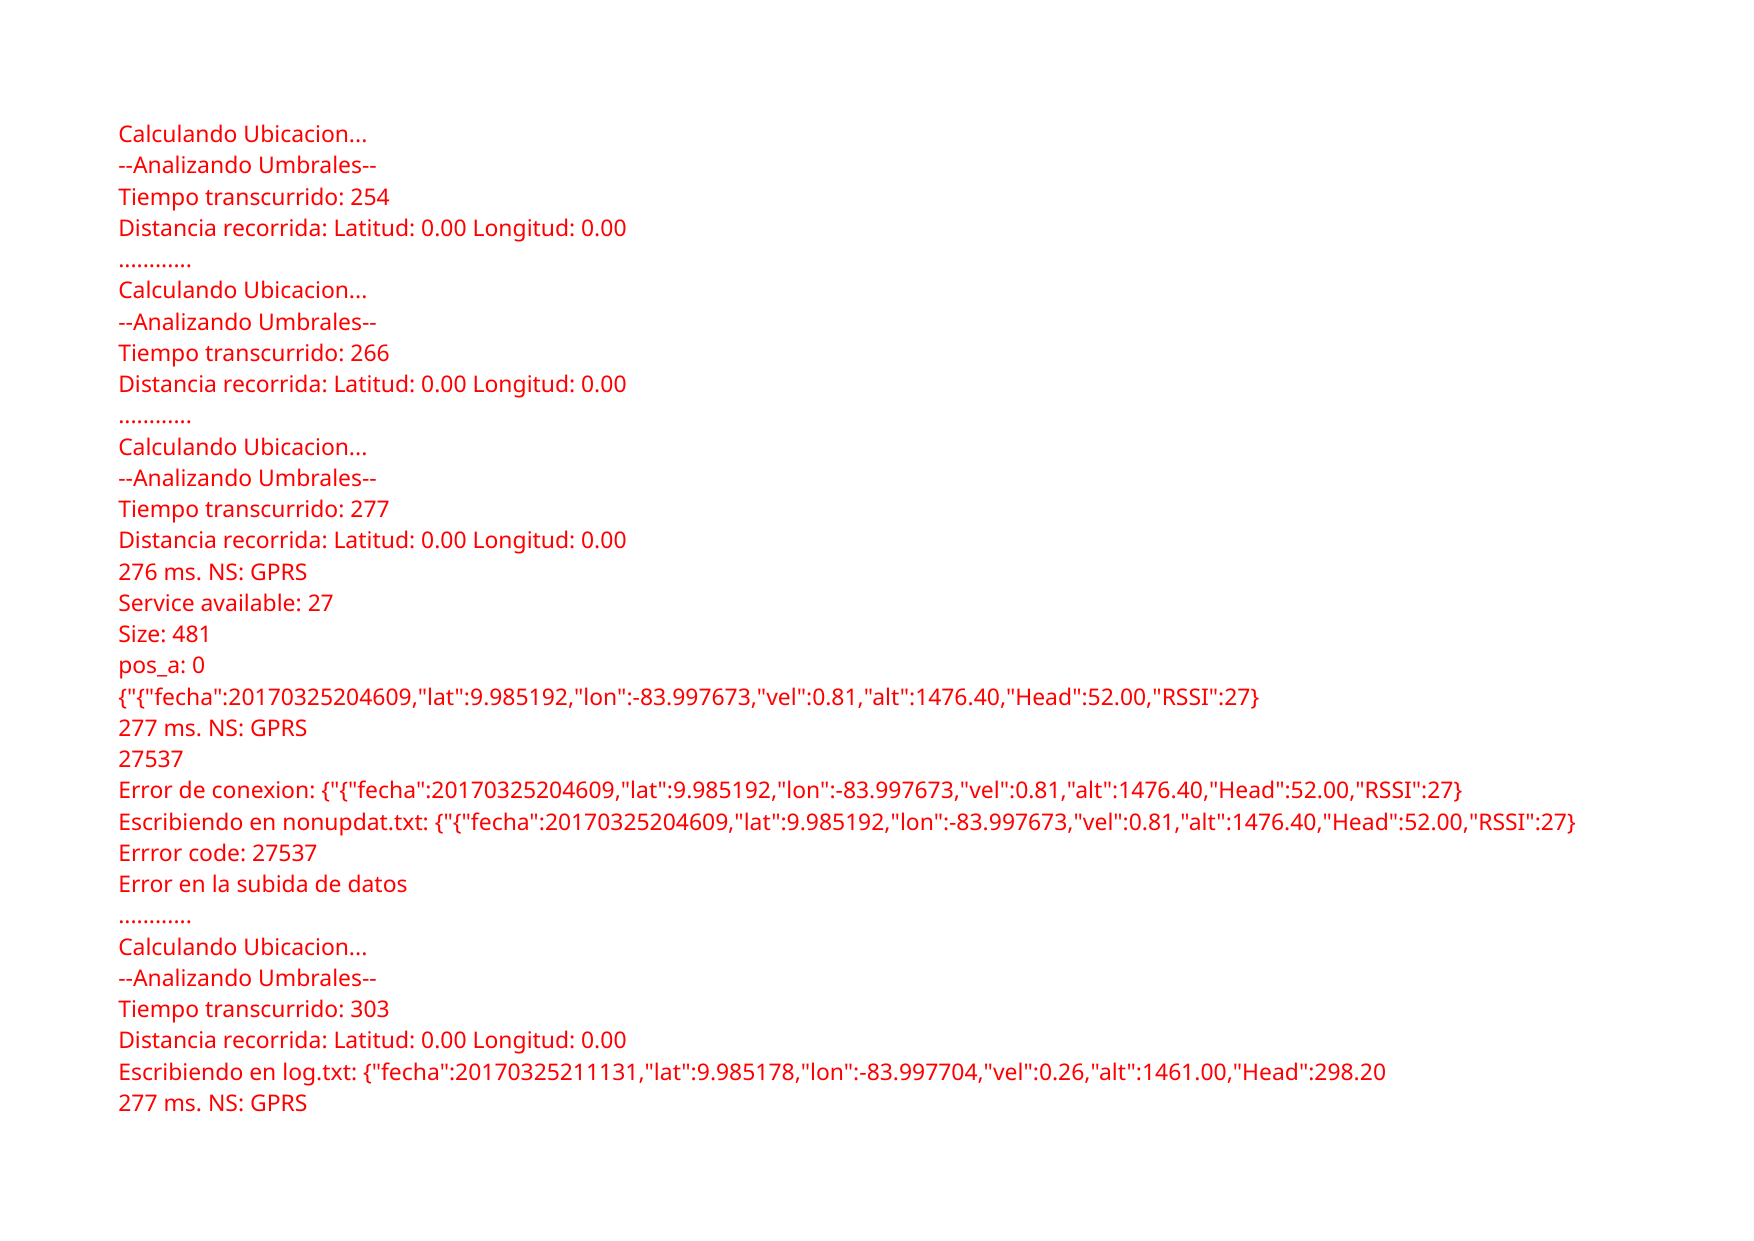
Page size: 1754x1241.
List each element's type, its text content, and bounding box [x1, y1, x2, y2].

text {"{"fecha":20170325204609,"lat":9.985192,"lon":-83.997673,"vel":0.81,"alt":1476.40,"Head":52.00,"RSSI":27} [118, 681, 1636, 712]
text Tiempo transcurrido: 277 [118, 493, 1636, 524]
text Calculando Ubicacion... [118, 931, 1636, 962]
text 276 ms. NS: GPRS [118, 556, 1636, 587]
text ............ [118, 899, 1636, 931]
text Escribiendo en log.txt: {"fecha":20170325211131,"lat":9.985178,"lon":-83.997704,"vel":0.26,"alt":1461.00,"Head":298.20 [118, 1056, 1636, 1087]
text Calculando Ubicacion... [118, 431, 1636, 462]
text Tiempo transcurrido: 266 [118, 337, 1636, 368]
text Distancia recorrida: Latitud: 0.00 Longitud: 0.00 [118, 212, 1636, 243]
text --Analizando Umbrales-- [118, 462, 1636, 493]
text Size: 481 [118, 618, 1636, 649]
text Distancia recorrida: Latitud: 0.00 Longitud: 0.00 [118, 368, 1636, 399]
text --Analizando Umbrales-- [118, 149, 1636, 181]
text --Analizando Umbrales-- [118, 306, 1636, 337]
text 277 ms. NS: GPRS [118, 1087, 1636, 1118]
text Tiempo transcurrido: 254 [118, 181, 1636, 212]
text Tiempo transcurrido: 303 [118, 993, 1636, 1024]
text Error de conexion: {"{"fecha":20170325204609,"lat":9.985192,"lon":-83.997673,"vel":0.81,"alt":1476.40,"Head":52.00,"RSSI":27} [118, 774, 1636, 806]
text 277 ms. NS: GPRS [118, 712, 1636, 743]
text Escribiendo en nonupdat.txt: {"{"fecha":20170325204609,"lat":9.985192,"lon":-83.997673,"vel":0.81,"alt":1476.40,"Head":52.00,"RSSI":27} Errror code: 27537 [118, 806, 1636, 868]
text Error en la subida de datos [118, 868, 1636, 899]
text pos_a: 0 [118, 649, 1636, 681]
text ............ [118, 399, 1636, 431]
text ............ [118, 243, 1636, 274]
text Service available: 27 [118, 587, 1636, 618]
text --Analizando Umbrales-- [118, 962, 1636, 993]
text 27537 [118, 743, 1636, 774]
text Calculando Ubicacion... [118, 118, 1636, 149]
text Distancia recorrida: Latitud: 0.00 Longitud: 0.00 [118, 524, 1636, 556]
text Calculando Ubicacion... [118, 274, 1636, 306]
text Distancia recorrida: Latitud: 0.00 Longitud: 0.00 [118, 1024, 1636, 1056]
